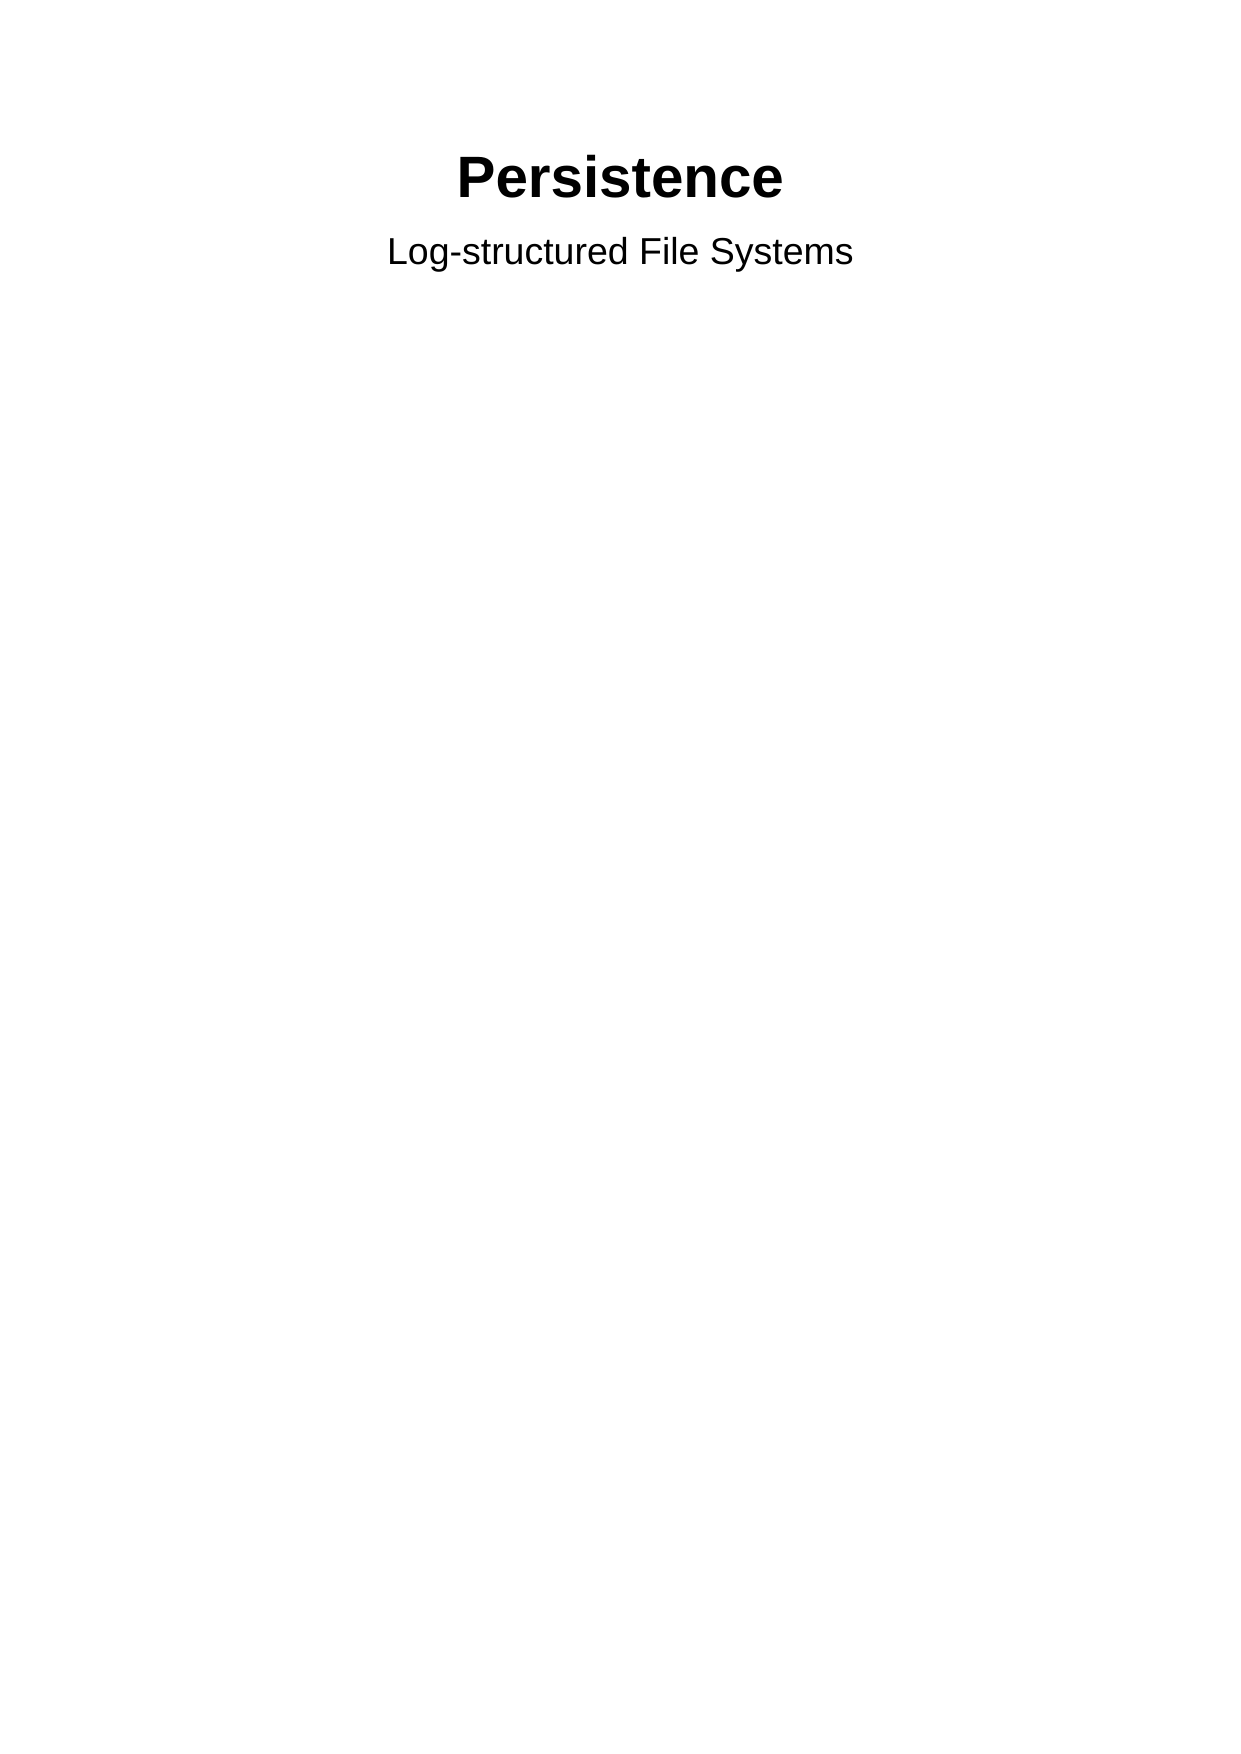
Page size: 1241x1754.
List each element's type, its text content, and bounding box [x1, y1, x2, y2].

title Persistence [118, 143, 1122, 210]
subtitle Log-structured File Systems [118, 229, 1122, 272]
